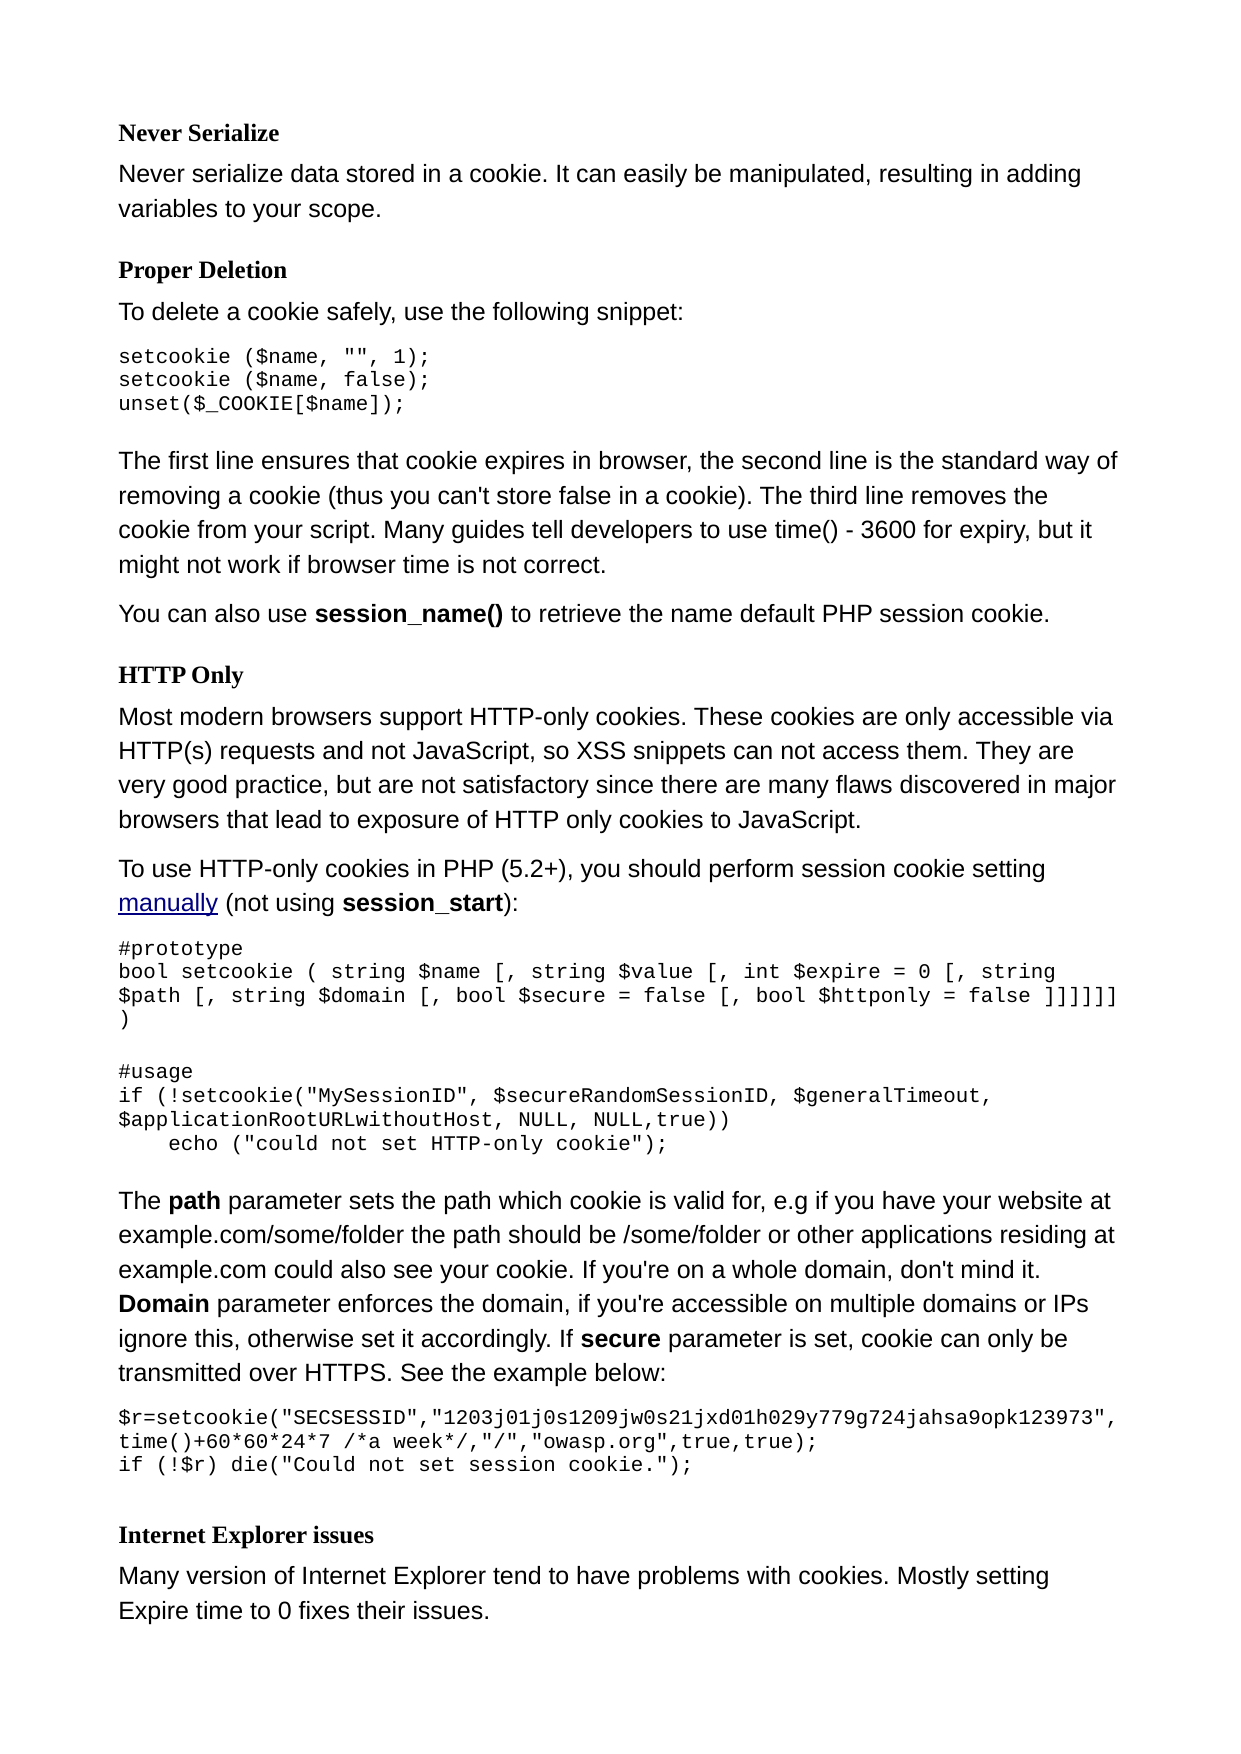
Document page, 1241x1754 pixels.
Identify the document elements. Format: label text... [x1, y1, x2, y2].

text The path parameter sets the path which cookie is valid for, e.g if you have your website at example.com/some/folder the path should be /some/folder or other applications residing at example.com could also see your cookie. If you're on a whole domain, don't mind it. Domain parameter enforces the domain, if you're accessible on multiple domains or IPs ignore this, otherwise set it accordingly. If secure parameter is set, cookie can only be transmitted over HTTPS. See the example below: [118, 1186, 1122, 1387]
text echo ("could not set HTTP-only cookie"); [118, 1132, 1122, 1156]
subtitle Never Serialize [118, 118, 1122, 147]
text if (!$r) die("Could not set session cookie."); [118, 1454, 1122, 1478]
text if (!setcookie("MySessionID", $secureRandomSessionID, $generalTimeout, $applicationRootURLwithoutHost, NULL, NULL,true)) [118, 1085, 1122, 1132]
subtitle Internet Explorer issues [118, 1520, 1122, 1549]
text #usage [118, 1062, 1122, 1085]
text setcookie ($name, "", 1); [118, 346, 1122, 369]
text The first line ensures that cookie expires in browser, the second line is the standard way of removing a cookie (thus you can't store false in a cookie). The third line removes the cookie from your script. Many guides tell developers to use time() - 3600 for expiry, but it might not work if browser time is not correct. [118, 446, 1122, 578]
text To use HTTP-only cookies in PHP (5.2+), you should perform session cookie setting manually (not using session_start): [118, 854, 1122, 917]
text $r=setcookie("SECSESSID","1203j01j0s1209jw0s21jxd01h029y779g724jahsa9opk123973",time()+60*60*24*7 /*a week*/,"/","owasp.org",true,true); [118, 1407, 1122, 1454]
text You can also use session_name() to retrieve the name default PHP session cookie. [118, 599, 1122, 627]
text setcookie ($name, false); [118, 369, 1122, 393]
subtitle HTTP Only [118, 660, 1122, 689]
text Many version of Internet Explorer tend to have problems with cookies. Mostly setting Expire time to 0 fixes their issues. [118, 1561, 1122, 1624]
text bool setcookie ( string $name [, string $value [, int $expire = 0 [, string $path [, string $domain [, bool $secure = false [, bool $httponly = false ]]]]]] ) [118, 961, 1122, 1032]
text Never serialize data stored in a cookie. It can easily be manipulated, resulting in adding variables to your scope. [118, 159, 1122, 223]
text To delete a cookie safely, use the following snippet: [118, 297, 1122, 325]
text #prototype [118, 937, 1122, 961]
text unset($_COOKIE[$name]); [118, 393, 1122, 417]
subtitle Proper Deletion [118, 255, 1122, 284]
text Most modern browsers support HTTP-only cookies. These cookies are only accessible via HTTP(s) requests and not JavaScript, so XSS snippets can not access them. They are very good practice, but are not satisfactory since there are many flaws discovered in major browsers that lead to exposure of HTTP only cookies to JavaScript. [118, 701, 1122, 834]
